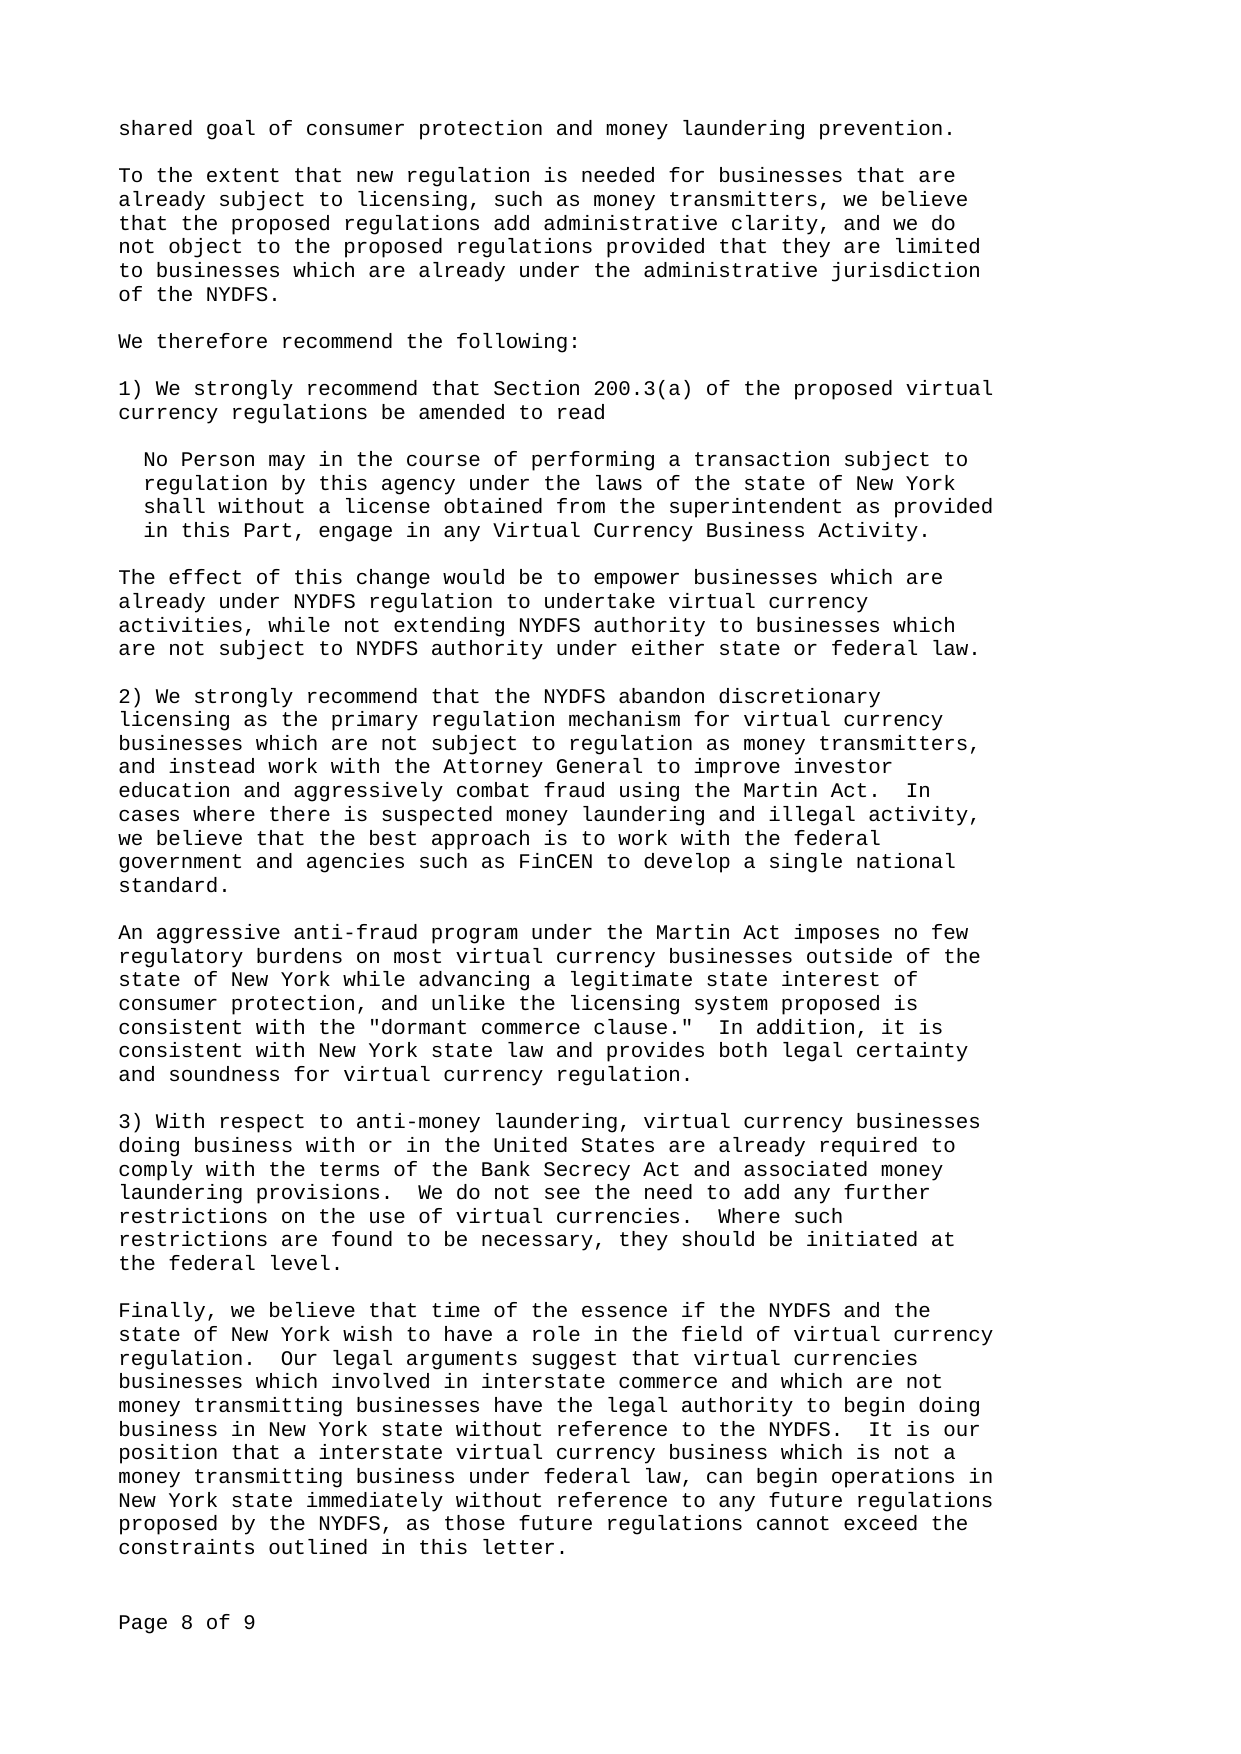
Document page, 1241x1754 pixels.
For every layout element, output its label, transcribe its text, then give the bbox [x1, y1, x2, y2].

text money transmitting businesses have the legal authority to begin doing [118, 1395, 1122, 1419]
text An aggressive anti-fraud program under the Martin Act imposes no few [118, 922, 1122, 946]
text consistent with New York state law and provides both legal certainty [118, 1040, 1122, 1064]
text consumer protection, and unlike the licensing system proposed is [118, 993, 1122, 1017]
text To the extent that new regulation is needed for businesses that are [118, 165, 1122, 189]
text 3) With respect to anti-money laundering, virtual currency businesses [118, 1111, 1122, 1135]
text already subject to licensing, such as money transmitters, we believe [118, 189, 1122, 213]
text to businesses which are already under the administrative jurisdiction [118, 260, 1122, 284]
text the federal level. [118, 1253, 1122, 1277]
text of the NYDFS. [118, 284, 1122, 307]
text not object to the proposed regulations provided that they are limited [118, 236, 1122, 260]
text standard. [118, 875, 1122, 898]
text restrictions on the use of virtual currencies. Where such [118, 1206, 1122, 1229]
text government and agencies such as FinCEN to develop a single national [118, 851, 1122, 875]
text cases where there is suspected money laundering and illegal activity, [118, 804, 1122, 827]
text comply with the terms of the Bank Secrecy Act and associated money [118, 1158, 1122, 1182]
text we believe that the best approach is to work with the federal [118, 827, 1122, 851]
text shall without a license obtained from the superintendent as provided [118, 496, 1122, 520]
text regulation by this agency under the laws of the state of New York [118, 473, 1122, 496]
text Finally, we believe that time of the essence if the NYDFS and the [118, 1300, 1122, 1324]
text business in New York state without reference to the NYDFS. It is our [118, 1419, 1122, 1442]
text that the proposed regulations add administrative clarity, and we do [118, 213, 1122, 236]
text businesses which are not subject to regulation as money transmitters, [118, 733, 1122, 757]
text and instead work with the Attorney General to improve investor [118, 757, 1122, 780]
text 2) We strongly recommend that the NYDFS abandon discretionary [118, 686, 1122, 709]
text state of New York wish to have a role in the field of virtual currency [118, 1324, 1122, 1348]
text are not subject to NYDFS authority under either state or federal law. [118, 638, 1122, 662]
text licensing as the primary regulation mechanism for virtual currency [118, 709, 1122, 733]
text constraints outlined in this letter. [118, 1537, 1122, 1561]
text doing business with or in the United States are already required to [118, 1135, 1122, 1158]
text regulatory burdens on most virtual currency businesses outside of the [118, 946, 1122, 969]
text The effect of this change would be to empower businesses which are [118, 567, 1122, 591]
text state of New York while advancing a legitimate state interest of [118, 969, 1122, 993]
text regulation. Our legal arguments suggest that virtual currencies [118, 1348, 1122, 1371]
text 1) We strongly recommend that Section 200.3(a) of the proposed virtual [118, 378, 1122, 402]
text money transmitting business under federal law, can begin operations in [118, 1466, 1122, 1489]
text activities, while not extending NYDFS authority to businesses which [118, 615, 1122, 638]
text restrictions are found to be necessary, they should be initiated at [118, 1229, 1122, 1253]
text laundering provisions. We do not see the need to add any further [118, 1182, 1122, 1206]
text position that a interstate virtual currency business which is not a [118, 1442, 1122, 1466]
text in this Part, engage in any Virtual Currency Business Activity. [118, 520, 1122, 544]
text currency regulations be amended to read [118, 402, 1122, 426]
text education and aggressively combat fraud using the Martin Act. In [118, 780, 1122, 804]
text already under NYDFS regulation to undertake virtual currency [118, 591, 1122, 615]
text proposed by the NYDFS, as those future regulations cannot exceed the [118, 1513, 1122, 1537]
text and soundness for virtual currency regulation. [118, 1064, 1122, 1088]
text We therefore recommend the following: [118, 331, 1122, 354]
text shared goal of consumer protection and money laundering prevention. [118, 118, 1122, 142]
text No Person may in the course of performing a transaction subject to [118, 449, 1122, 473]
text businesses which involved in interstate commerce and which are not [118, 1371, 1122, 1395]
text consistent with the "dormant commerce clause." In addition, it is [118, 1017, 1122, 1040]
text New York state immediately without reference to any future regulations [118, 1489, 1122, 1513]
